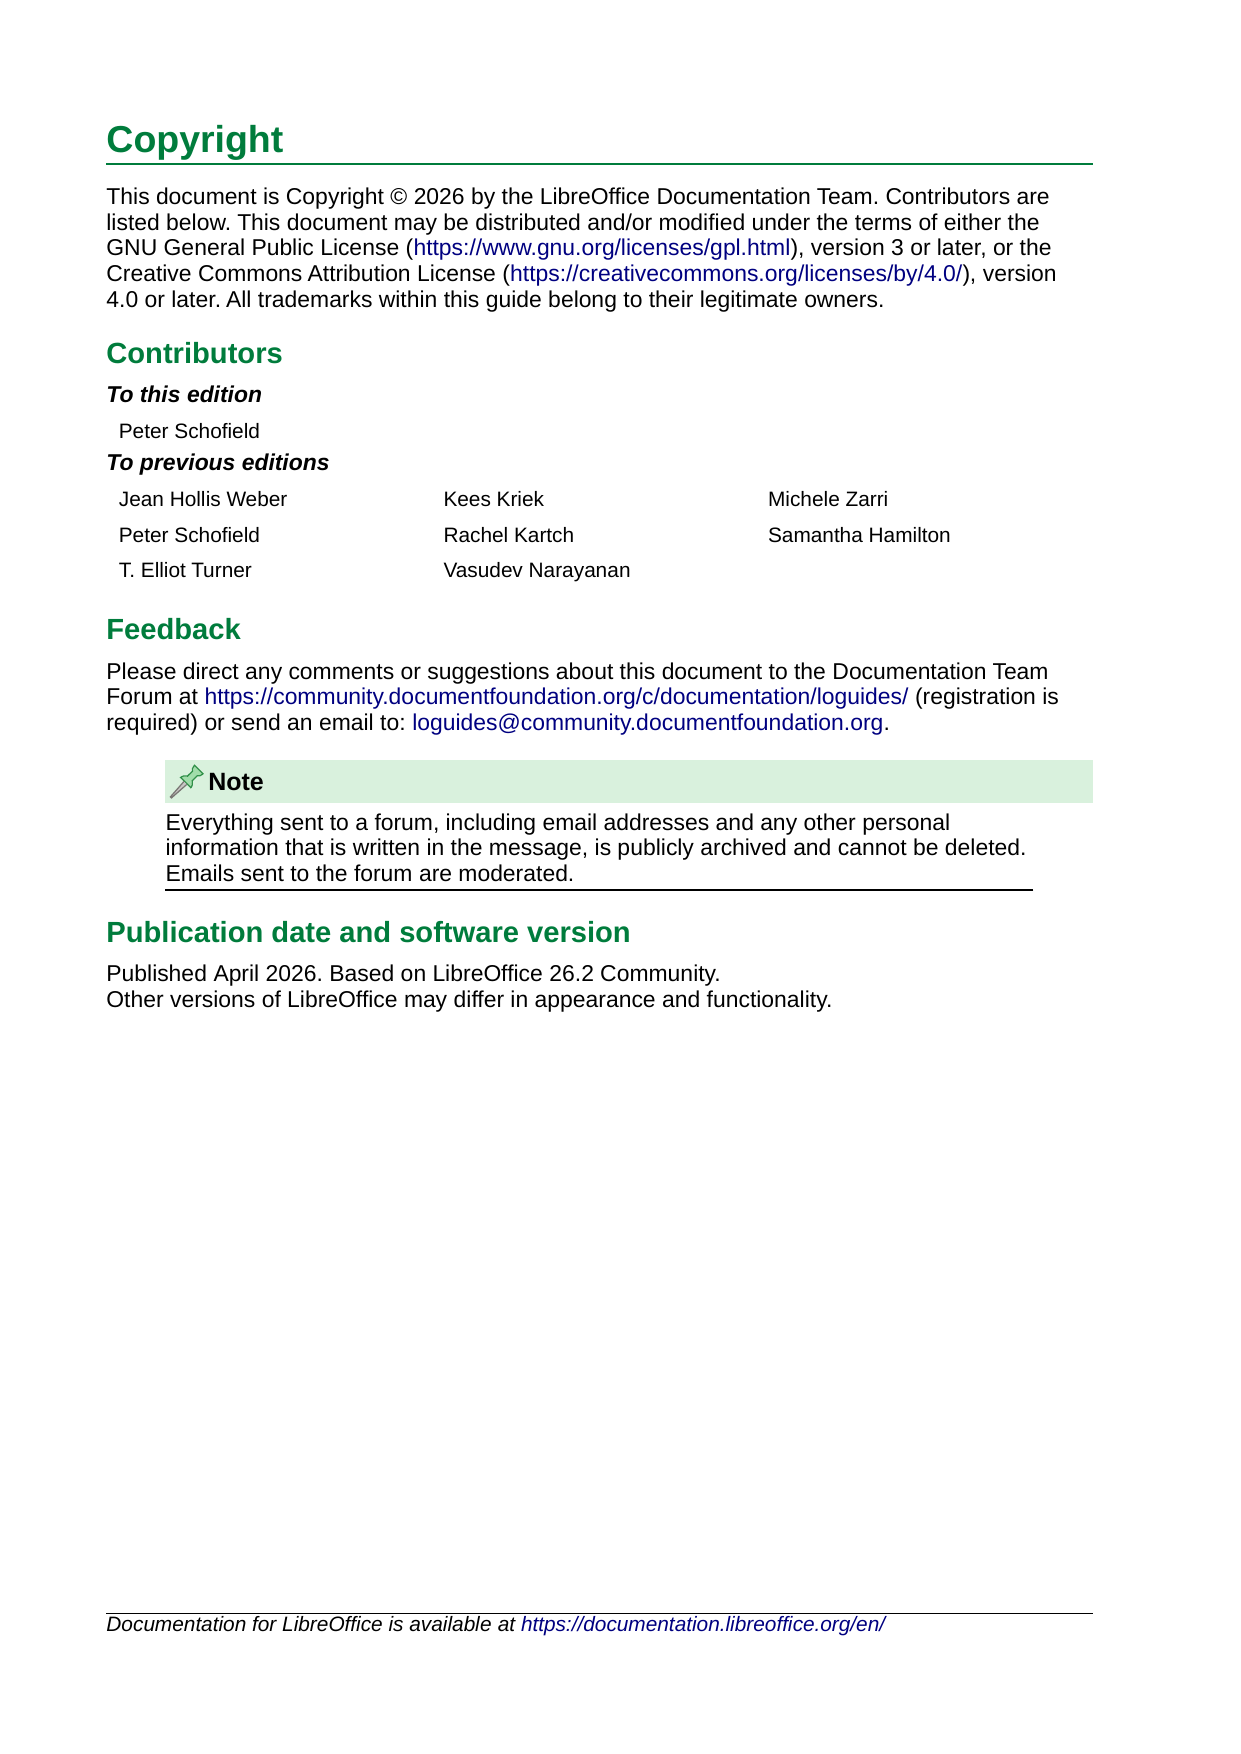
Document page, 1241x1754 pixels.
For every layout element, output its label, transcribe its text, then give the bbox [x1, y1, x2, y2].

subtitle Contributors [106, 337, 1093, 369]
text Published April 2026. Based on LibreOffice 26.2 Community. Other versions of LibreOffice may differ in appearance and functionality. [106, 961, 1093, 1012]
text Please direct any comments or suggestions about this document to the Documentation Team Forum at https://community.documentfoundation.org/c/documentation/loguides/ (registration is required) or send an email to: loguides@community.documentfoundation.org. [106, 658, 1093, 735]
table_cell T. Elliot Turner [113, 553, 437, 588]
text Everything sent to a forum, including email addresses and any other personal information that is written in the message, is publicly archived and cannot be deleted. Emails sent to the forum are moderated. [165, 809, 1033, 889]
table_cell Rachel Kartch [437, 517, 762, 553]
table_cell Vasudev Narayanan [437, 553, 762, 588]
table_header [437, 414, 762, 449]
subtitle Note [165, 760, 1093, 803]
table_cell Samantha Hamilton [762, 517, 1086, 553]
table_header Peter Schofield [113, 414, 437, 449]
subtitle To previous editions [106, 449, 1093, 475]
table_header Kees Kriek [437, 481, 762, 517]
text This document is Copyright © 2026 by the LibreOffice Documentation Team. Contributors are listed below. This document may be distributed and/or modified under the terms of either the GNU General Public License (https://www.gnu.org/licenses/gpl.html), version 3 or later, or the Creative Commons Attribution License (https://creativecommons.org/licenses/by/4.0/), version 4.0 or later. All trademarks within this guide belong to their legitimate owners. [106, 184, 1093, 312]
table_header Michele Zarri [762, 481, 1086, 517]
table_cell Peter Schofield [113, 517, 437, 553]
table_header [762, 414, 1086, 449]
subtitle Feedback [106, 613, 1093, 646]
subtitle Publication date and software version [106, 916, 1093, 948]
subtitle Copyright [106, 118, 1093, 163]
table_header Jean Hollis Weber [113, 481, 437, 517]
subtitle To this edition [106, 382, 1093, 407]
table_cell [762, 553, 1086, 588]
